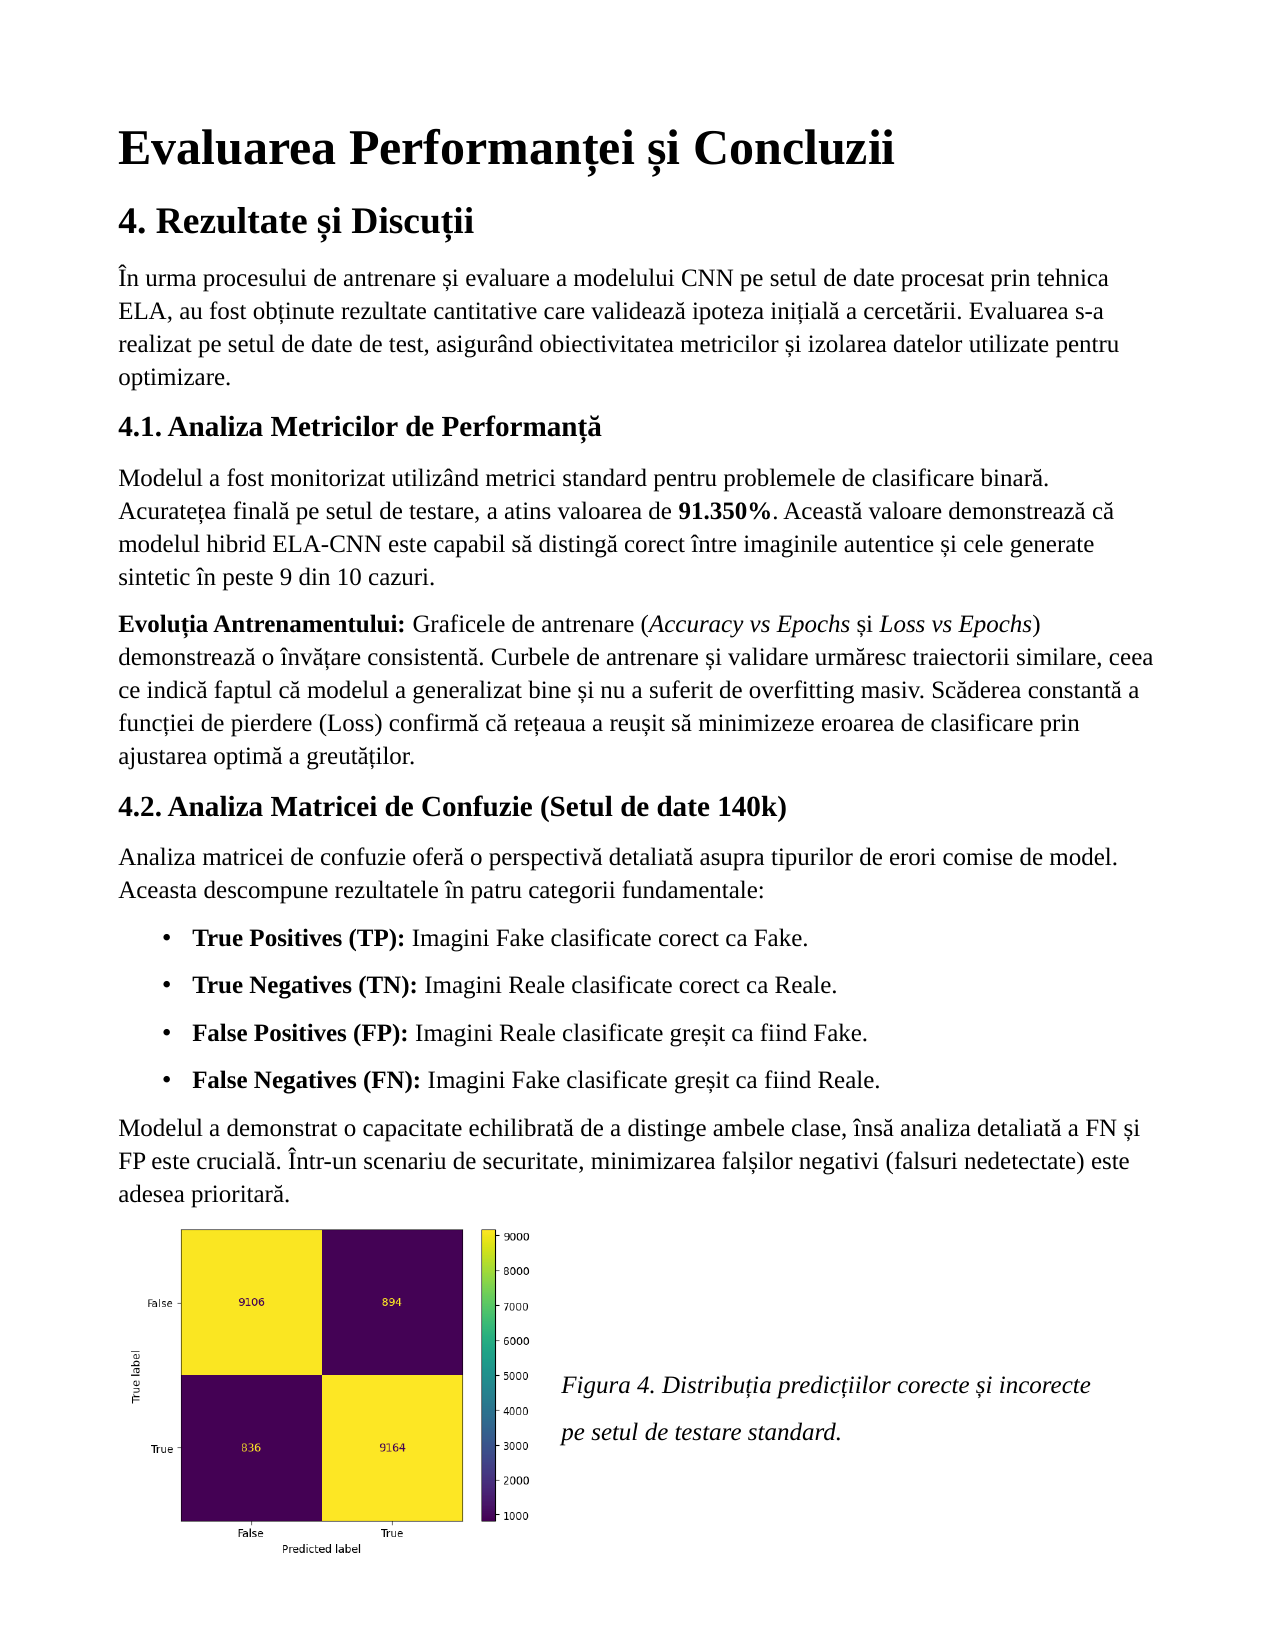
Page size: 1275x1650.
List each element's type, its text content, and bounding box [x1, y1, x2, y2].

subtitle 4.1. Analiza Metricilor de Performanță [118, 409, 1157, 443]
list False Positives (FP): Imagini Reale clasificate greșit ca fiind Fake. [162, 1018, 1157, 1047]
list True Positives (TP): Imagini Fake clasificate corect ca Fake. [162, 923, 1157, 952]
list False Negatives (FN): Imagini Fake clasificate greșit ca fiind Reale. [162, 1066, 1157, 1094]
subtitle 4. Rezultate și Discuții [118, 199, 1157, 242]
subtitle 4.2. Analiza Matricei de Confuzie (Setul de date 140k) [118, 789, 1157, 823]
text Figura 4. Distribuția predicțiilor corecte și incorecte [536, 1370, 1157, 1398]
text Analiza matricei de confuzie oferă o perspectivă detaliată asupra tipurilor de erori comise de model. Aceasta descompune rezultatele în patru categorii fundamentale: [118, 842, 1157, 904]
subtitle Evaluarea Performanței și Concluzii [118, 118, 1157, 176]
text pe setul de testare standard. [536, 1417, 1157, 1446]
text Evoluția Antrenamentului: Graficele de antrenare (Accuracy vs Epochs și Loss vs Epochs) demonstrează o învățare consistentă. Curbele de antrenare și validare urmăresc traiectorii similare, ceea ce indică faptul că modelul a generalizat bine și nu a suferit de overfitting masiv. Scăderea constantă a funcției de pierdere (Loss) confirmă că rețeaua a reușit să minimizeze eroarea de clasificare prin ajustarea optimă a greutăților. [118, 609, 1157, 770]
text Modelul a fost monitorizat utilizând metrici standard pentru problemele de clasificare binară. Acuratețea finală pe setul de testare, a atins valoarea de 91.350%. Această valoare demonstrează că modelul hibrid ELA-CNN este capabil să distingă corect între imaginile autentice și cele generate sintetic în peste 9 din 10 cazuri. [118, 463, 1157, 591]
list True Negatives (TN): Imagini Reale clasificate corect ca Reale. [162, 970, 1157, 999]
picture [124, 1222, 536, 1562]
text În urma procesului de antrenare și evaluare a modelului CNN pe setul de date procesat prin tehnica ELA, au fost obținute rezultate cantitative care validează ipoteza inițială a cercetării. Evaluarea s-a realizat pe setul de date de test, asigurând obiectivitatea metricilor și izolarea datelor utilizate pentru optimizare. [118, 263, 1157, 391]
text Modelul a demonstrat o capacitate echilibrată de a distinge ambele clase, însă analiza detaliată a FN și FP este crucială. Într-un scenariu de securitate, minimizarea falșilor negativi (falsuri nedetectate) este adesea prioritară. [118, 1113, 1157, 1208]
